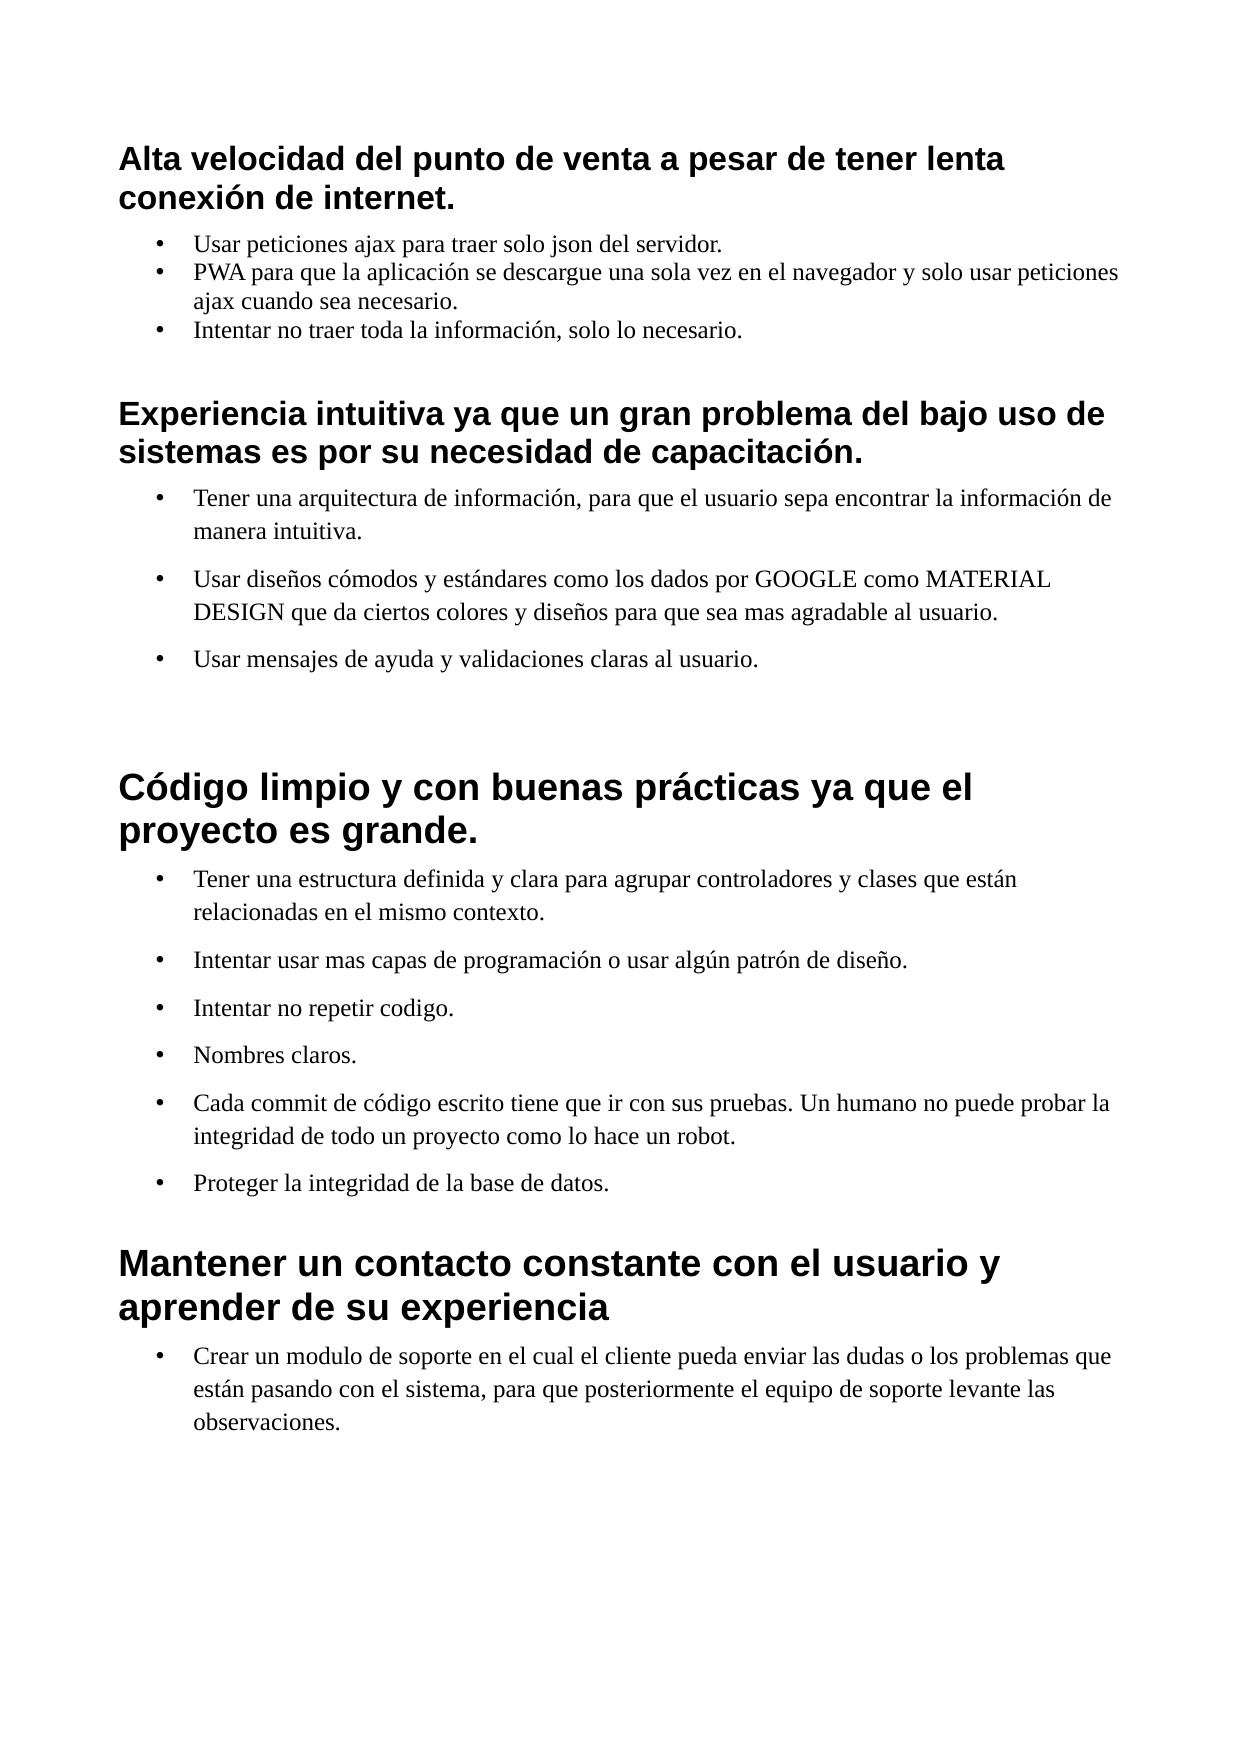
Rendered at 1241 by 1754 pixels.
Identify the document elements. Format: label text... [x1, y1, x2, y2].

list Intentar no traer toda la información, solo lo necesario. [156, 315, 1122, 344]
subtitle Experiencia intuitiva ya que un gran problema del bajo uso de sistemas es por su necesidad de capacitación. [118, 393, 1122, 471]
list Tener una estructura definida y clara para agrupar controladores y clases que están relacionadas en el mismo contexto. [156, 864, 1122, 926]
list Usar peticiones ajax para traer solo json del servidor. [156, 229, 1122, 257]
list Nombres claros. [156, 1040, 1122, 1069]
list Cada commit de código escrito tiene que ir con sus pruebas. Un humano no puede probar la integridad de todo un proyecto como lo hace un robot. [156, 1088, 1122, 1149]
list Tener una arquitectura de información, para que el usuario sepa encontrar la información de manera intuitiva. [156, 483, 1122, 545]
list Usar diseños cómodos y estándares como los dados por GOOGLE como MATERIAL DESIGN que da ciertos colores y diseños para que sea mas agradable al usuario. [156, 564, 1122, 626]
subtitle Código limpio y con buenas prácticas ya que el proyecto es grande. [118, 764, 1122, 852]
list Intentar usar mas capas de programación o usar algún patrón de diseño. [156, 945, 1122, 974]
list Usar mensajes de ayuda y validaciones claras al usuario. [156, 644, 1122, 673]
list Proteger la integridad de la base de datos. [156, 1168, 1122, 1197]
subtitle Mantener un contacto constante con el usuario y aprender de su experiencia [118, 1241, 1122, 1328]
list PWA para que la aplicación se descargue una sola vez en el navegador y solo usar peticiones ajax cuando sea necesario. [156, 257, 1122, 315]
list Crear un modulo de soporte en el cual el cliente pueda enviar las dudas o los problemas que están pasando con el sistema, para que posteriormente el equipo de soporte levante las observaciones. [156, 1341, 1122, 1436]
subtitle Alta velocidad del punto de venta a pesar de tener lenta conexión de internet. [118, 139, 1122, 216]
list Intentar no repetir codigo. [156, 993, 1122, 1021]
